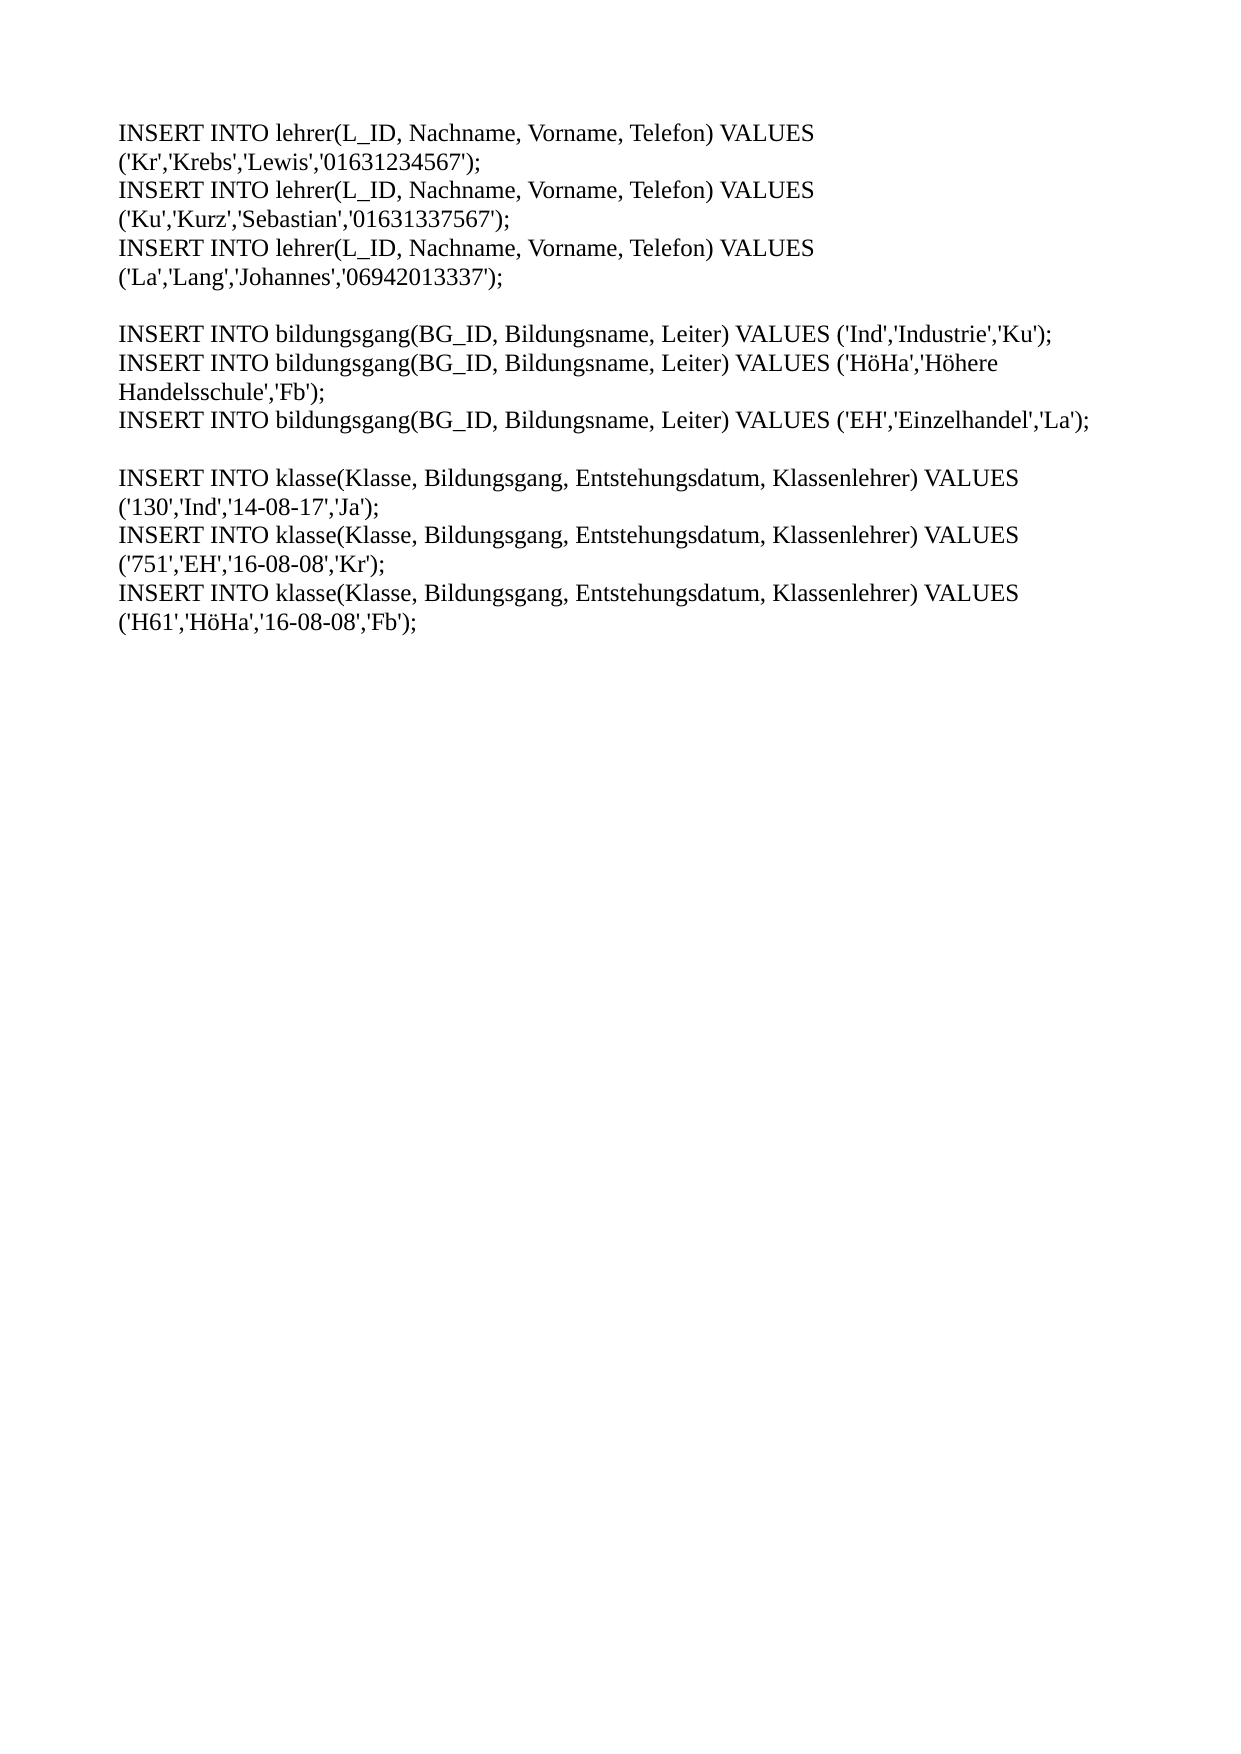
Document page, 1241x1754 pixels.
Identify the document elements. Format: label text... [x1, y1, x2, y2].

text INSERT INTO klasse(Klasse, Bildungsgang, Entstehungsdatum, Klassenlehrer) VALUES ('751','EH','16-08-08','Kr'); [118, 521, 1122, 578]
text INSERT INTO lehrer(L_ID, Nachname, Vorname, Telefon) VALUES ('La','Lang','Johannes','06942013337'); [118, 233, 1122, 291]
text INSERT INTO bildungsgang(BG_ID, Bildungsname, Leiter) VALUES ('HöHa','Höhere Handelsschule','Fb'); [118, 348, 1122, 406]
text INSERT INTO bildungsgang(BG_ID, Bildungsname, Leiter) VALUES ('Ind','Industrie','Ku'); [118, 319, 1122, 348]
text INSERT INTO klasse(Klasse, Bildungsgang, Entstehungsdatum, Klassenlehrer) VALUES ('130','Ind','14-08-17','Ja'); [118, 463, 1122, 521]
text INSERT INTO klasse(Klasse, Bildungsgang, Entstehungsdatum, Klassenlehrer) VALUES ('H61','HöHa','16-08-08','Fb'); [118, 578, 1122, 636]
text INSERT INTO bildungsgang(BG_ID, Bildungsname, Leiter) VALUES ('EH','Einzelhandel','La'); [118, 406, 1122, 434]
text INSERT INTO lehrer(L_ID, Nachname, Vorname, Telefon) VALUES ('Kr','Krebs','Lewis','01631234567'); [118, 118, 1122, 176]
text INSERT INTO lehrer(L_ID, Nachname, Vorname, Telefon) VALUES ('Ku','Kurz','Sebastian','01631337567'); [118, 176, 1122, 233]
